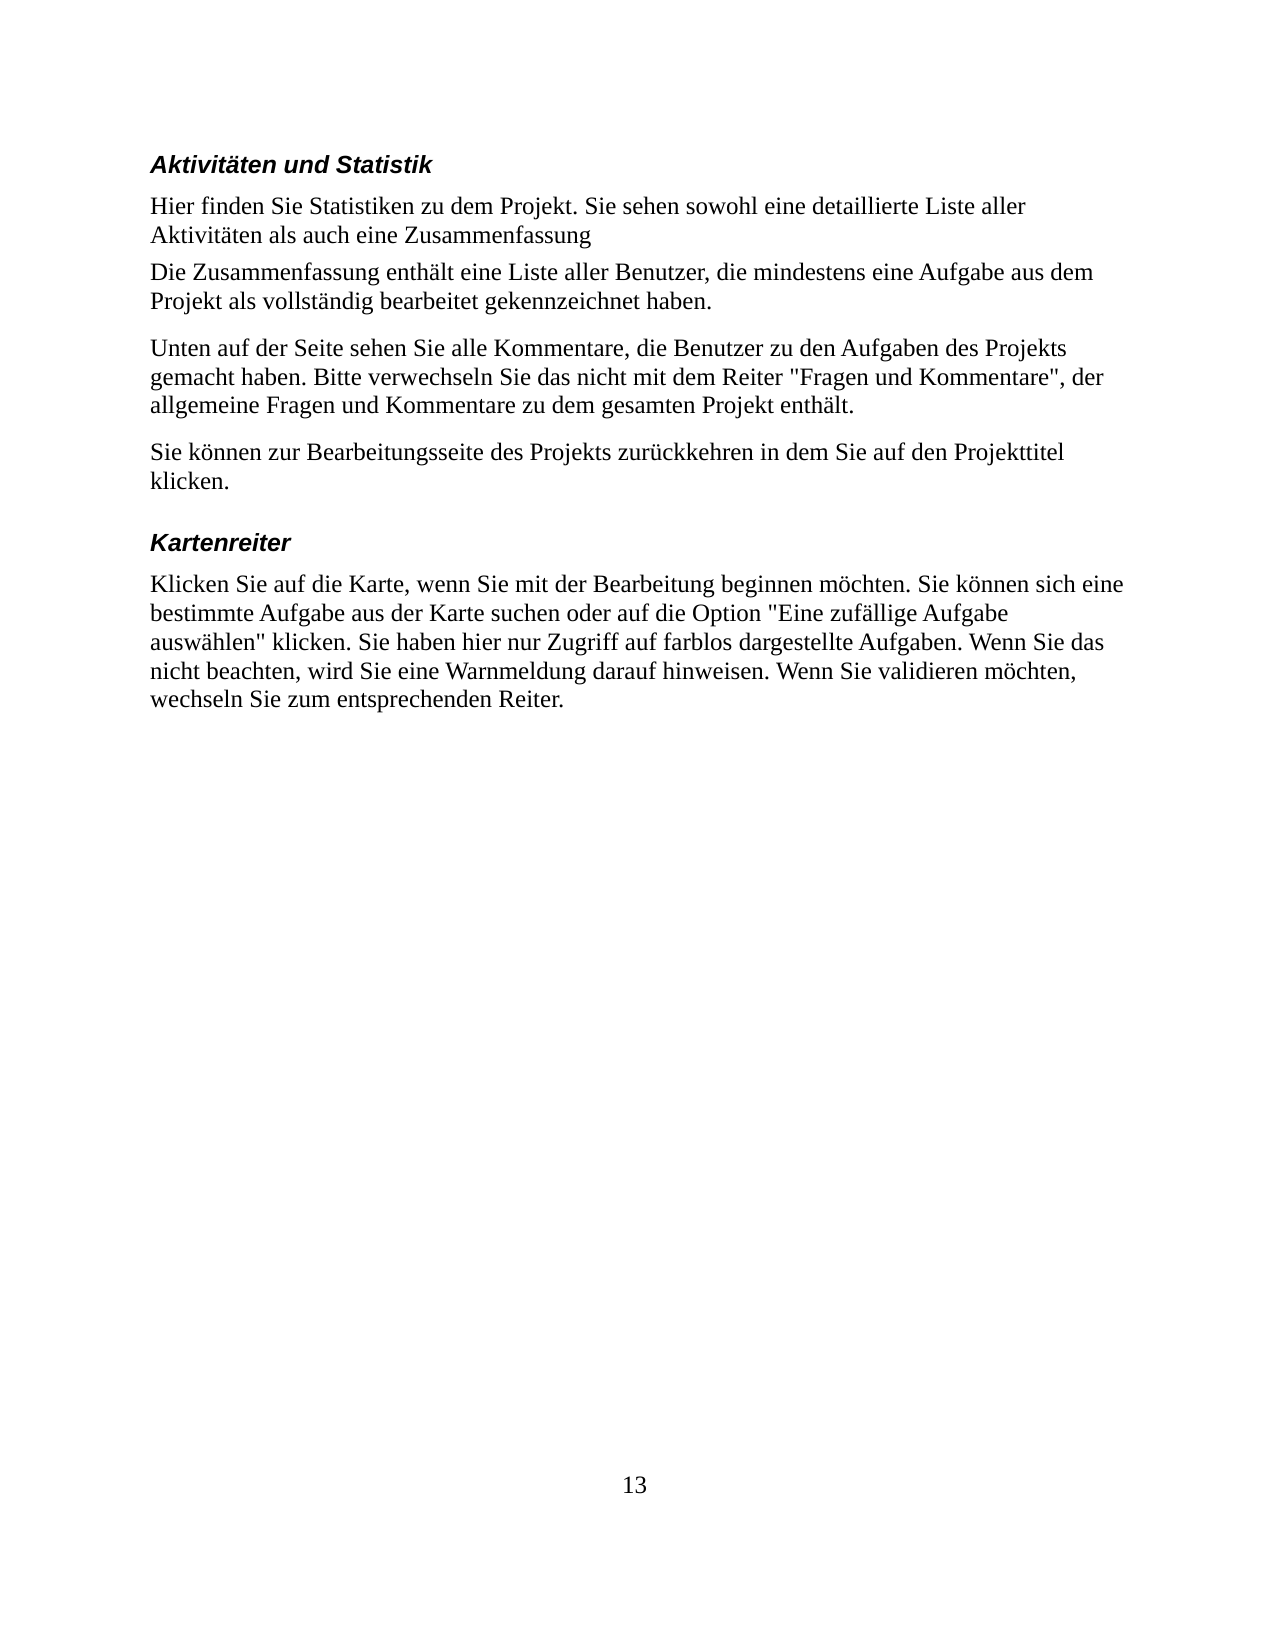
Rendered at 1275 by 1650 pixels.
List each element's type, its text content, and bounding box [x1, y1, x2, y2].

subtitle Kartenreiter [150, 528, 1125, 557]
text Klicken Sie auf die Karte, wenn Sie mit der Bearbeitung beginnen möchten. Sie können sich eine bestimmte Aufgabe aus der Karte suchen oder auf die Option "Eine zufällige Aufgabe auswählen" klicken. Sie haben hier nur Zugriff auf farblos dargestellte Aufgaben. Wenn Sie das nicht beachten, wird Sie eine Warnmeldung darauf hinweisen. Wenn Sie validieren möchten, wechseln Sie zum entsprechenden Reiter. [150, 569, 1125, 713]
subtitle Aktivitäten und Statistik [150, 150, 1125, 178]
text Hier finden Sie Statistiken zu dem Projekt. Sie sehen sowohl eine detaillierte Liste aller Aktivitäten als auch eine Zusammenfassung [150, 191, 1125, 248]
text Die Zusammenfassung enthält eine Liste aller Benutzer, die mindestens eine Aufgabe aus dem Projekt als vollständig bearbeitet gekennzeichnet haben. [150, 257, 1125, 315]
text Unten auf der Seite sehen Sie alle Kommentare, die Benutzer zu den Aufgaben des Projekts gemacht haben. Bitte verwechseln Sie das nicht mit dem Reiter "Fragen und Kommentare", der allgemeine Fragen und Kommentare zu dem gesamten Projekt enthält. [150, 333, 1125, 419]
text Sie können zur Bearbeitungsseite des Projekts zurückkehren in dem Sie auf den Projekttitel klicken. [150, 437, 1125, 494]
